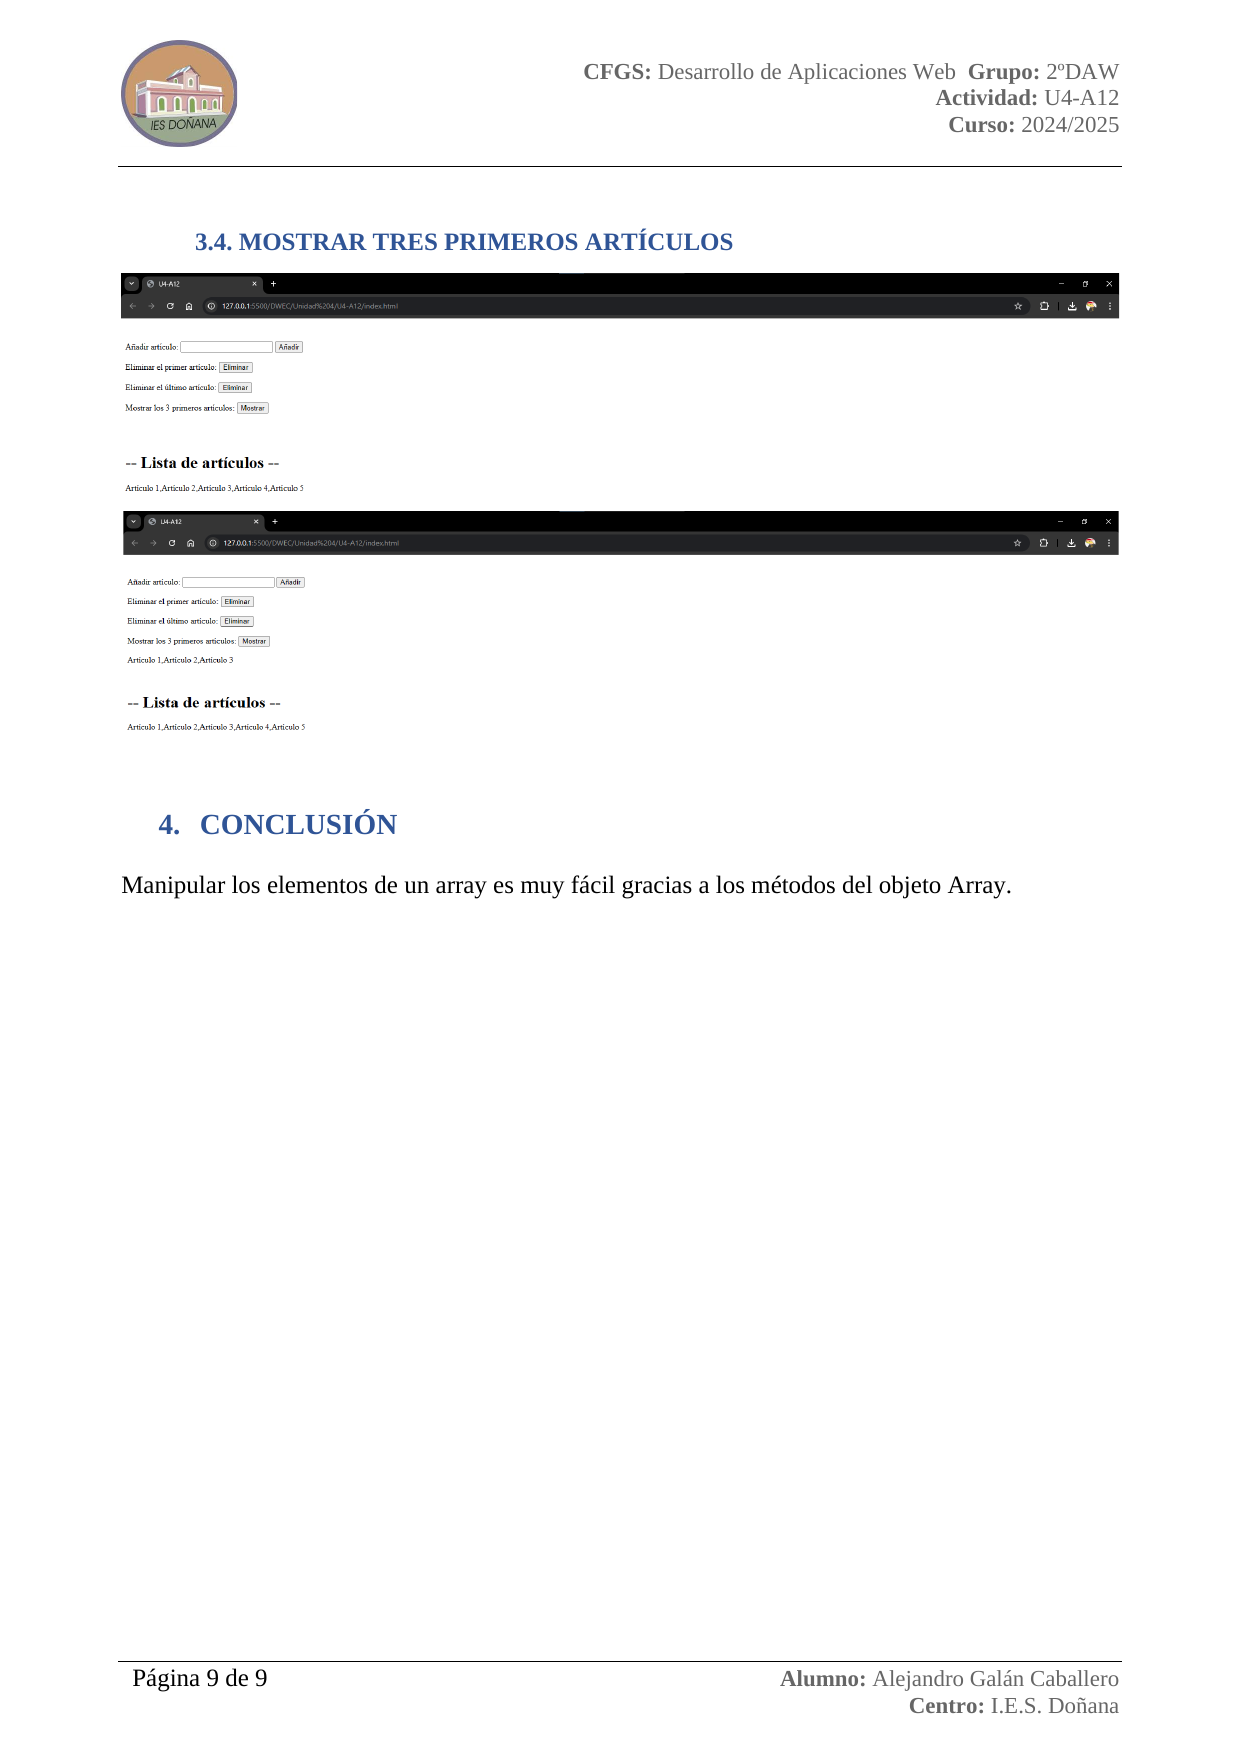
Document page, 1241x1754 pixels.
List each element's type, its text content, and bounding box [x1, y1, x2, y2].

subtitle CONCLUSIÓN [158, 807, 1119, 841]
picture [121, 273, 1120, 501]
text Manipular los elementos de un array es muy fácil gracias a los métodos del objeto Array. [121, 870, 1119, 899]
picture [123, 511, 1119, 742]
subtitle 3.4. MOSTRAR TRES PRIMEROS ARTÍCULOS [121, 227, 1119, 256]
picture [121, 40, 238, 147]
